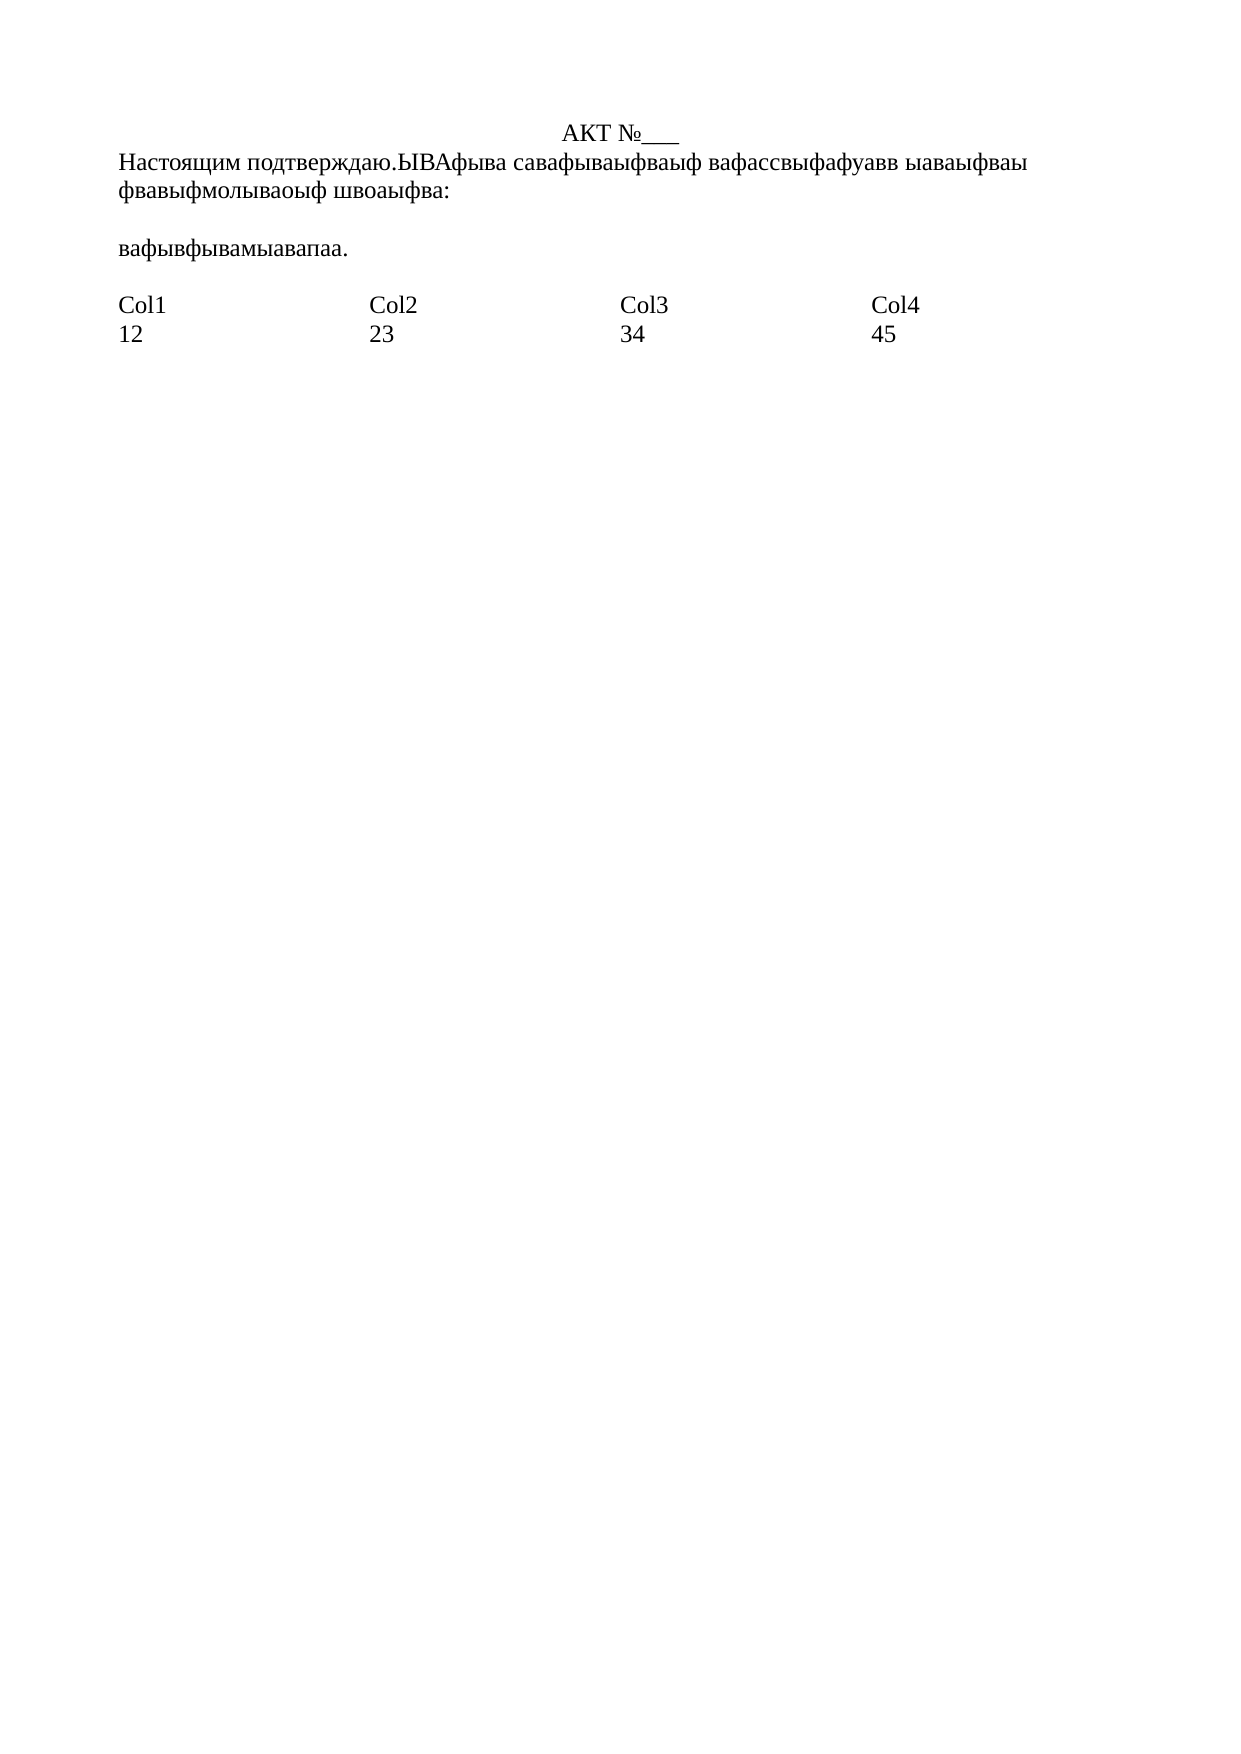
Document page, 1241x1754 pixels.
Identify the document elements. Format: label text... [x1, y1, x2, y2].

text АКТ №___ [118, 118, 1122, 147]
table_header Col4 [871, 291, 1122, 319]
table_cell 23 [369, 319, 620, 348]
table_cell 34 [620, 319, 871, 348]
table_header Col2 [369, 291, 620, 319]
text вафывфывамыавапаа. [118, 233, 1122, 262]
text Настоящим подтверждаю.ЫВАфыва савафываыфваыф вафассвыфафуавв ыаваыфваы фвавыфмолываоыф швоаыфва: [118, 147, 1122, 204]
table_cell 45 [871, 319, 1122, 348]
table_header Col3 [620, 291, 871, 319]
table_cell 12 [118, 319, 369, 348]
table_header Col1 [118, 291, 369, 319]
